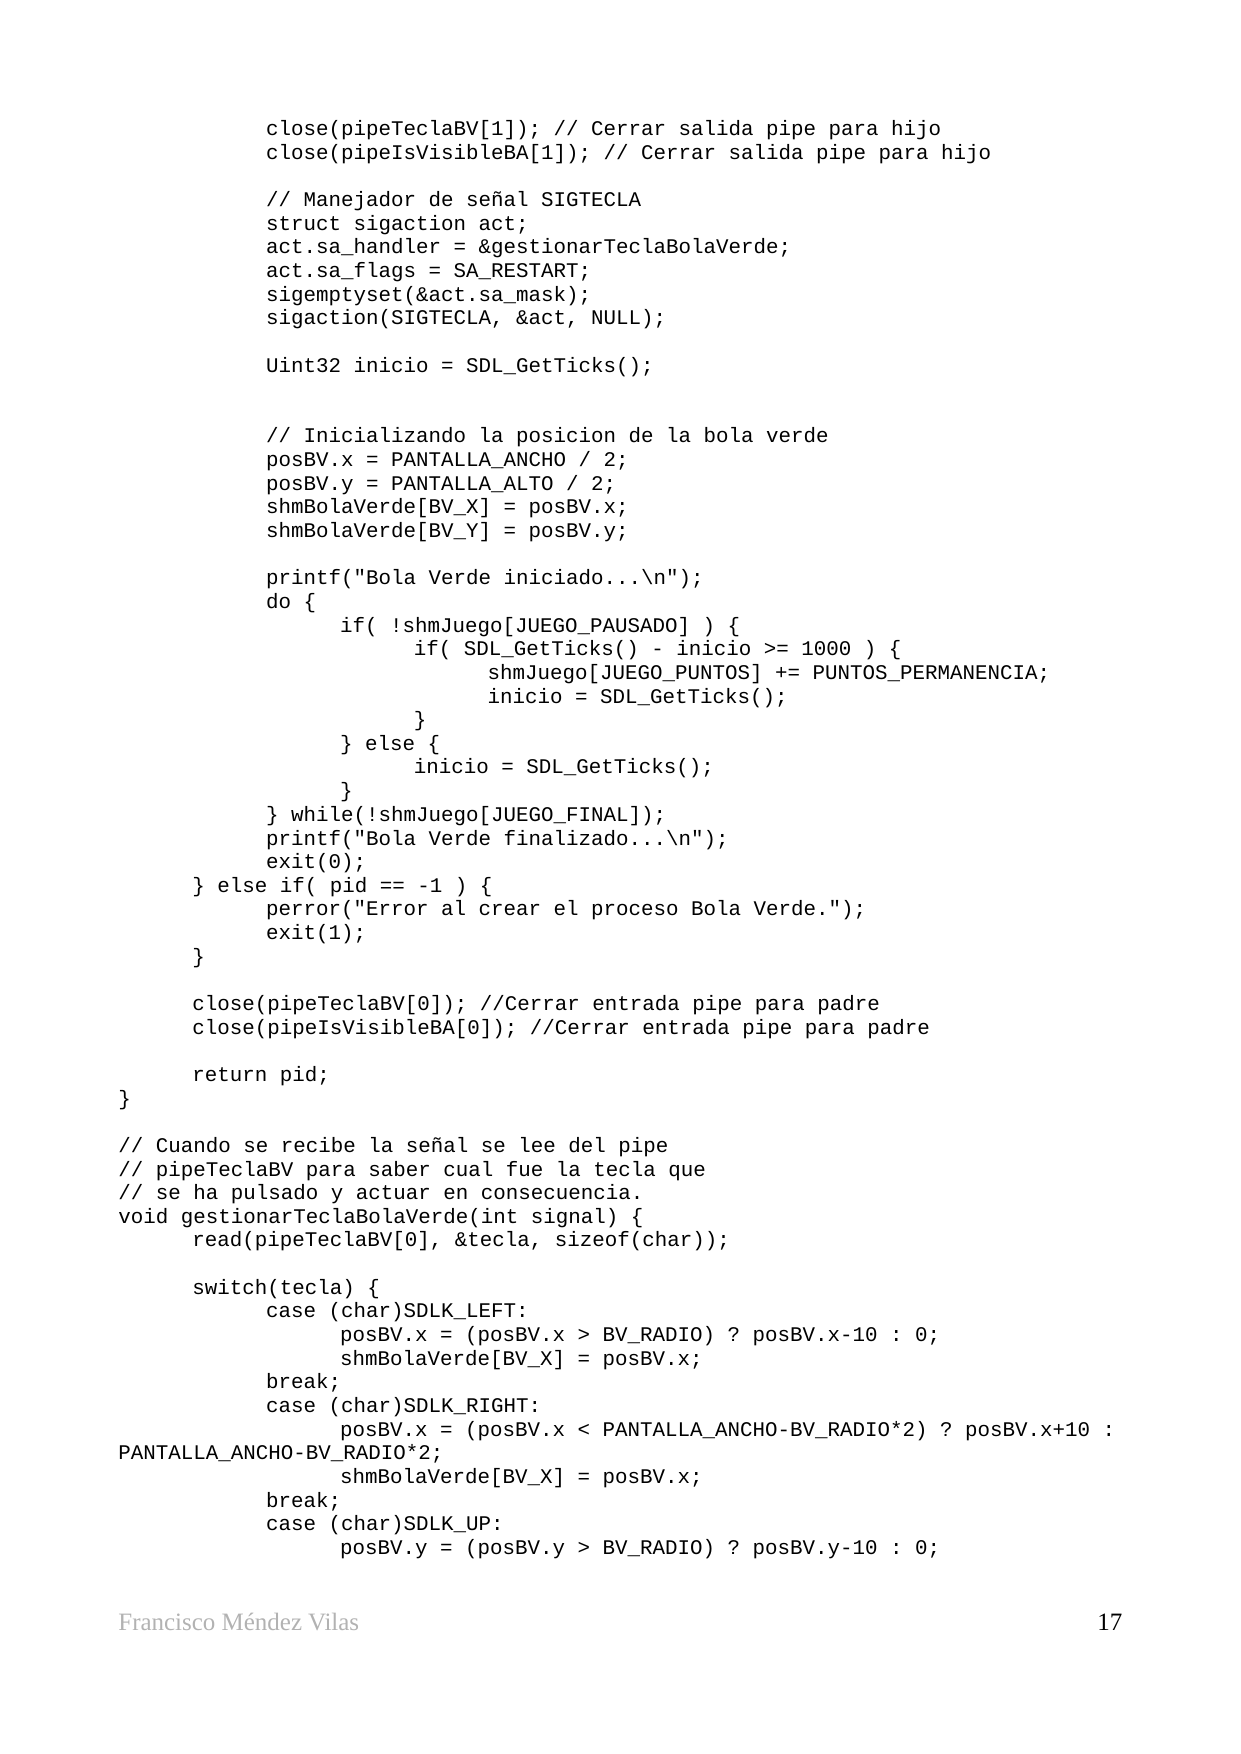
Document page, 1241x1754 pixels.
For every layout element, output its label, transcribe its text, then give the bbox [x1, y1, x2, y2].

text exit(0); [118, 851, 1122, 875]
text sigaction(SIGTECLA, &act, NULL); [118, 307, 1122, 331]
text act.sa_handler = &gestionarTeclaBolaVerde; [118, 236, 1122, 260]
text close(pipeTeclaBV[0]); //Cerrar entrada pipe para padre [118, 993, 1122, 1017]
text close(pipeIsVisibleBA[0]); //Cerrar entrada pipe para padre [118, 1017, 1122, 1040]
text inicio = SDL_GetTicks(); [118, 686, 1122, 709]
text posBV.x = (posBV.x > BV_RADIO) ? posBV.x-10 : 0; [118, 1324, 1122, 1348]
text exit(1); [118, 922, 1122, 946]
text struct sigaction act; [118, 213, 1122, 236]
text void gestionarTeclaBolaVerde(int signal) { [118, 1206, 1122, 1229]
text } else if( pid == -1 ) { [118, 875, 1122, 898]
text shmBolaVerde[BV_X] = posBV.x; [118, 496, 1122, 520]
text } [118, 1088, 1122, 1111]
text posBV.y = PANTALLA_ALTO / 2; [118, 473, 1122, 496]
text posBV.y = (posBV.y > BV_RADIO) ? posBV.y-10 : 0; [118, 1537, 1122, 1561]
text return pid; [118, 1064, 1122, 1088]
text case (char)SDLK_LEFT: [118, 1300, 1122, 1324]
text // Manejador de señal SIGTECLA [118, 189, 1122, 213]
text // Cuando se recibe la señal se lee del pipe [118, 1135, 1122, 1158]
text posBV.x = (posBV.x < PANTALLA_ANCHO-BV_RADIO*2) ? posBV.x+10 : PANTALLA_ANCHO-BV_RADIO*2; [118, 1419, 1122, 1466]
text break; [118, 1489, 1122, 1513]
text // se ha pulsado y actuar en consecuencia. [118, 1182, 1122, 1206]
text Uint32 inicio = SDL_GetTicks(); [118, 354, 1122, 378]
text switch(tecla) { [118, 1277, 1122, 1300]
text act.sa_flags = SA_RESTART; [118, 260, 1122, 284]
text perror("Error al crear el proceso Bola Verde."); [118, 898, 1122, 922]
text } [118, 946, 1122, 969]
text shmBolaVerde[BV_Y] = posBV.y; [118, 520, 1122, 544]
text inicio = SDL_GetTicks(); [118, 757, 1122, 780]
text case (char)SDLK_UP: [118, 1513, 1122, 1537]
text if( !shmJuego[JUEGO_PAUSADO] ) { [118, 615, 1122, 638]
text shmBolaVerde[BV_X] = posBV.x; [118, 1348, 1122, 1371]
text } [118, 709, 1122, 733]
text printf("Bola Verde iniciado...\n"); [118, 567, 1122, 591]
text // Inicializando la posicion de la bola verde [118, 426, 1122, 449]
text } [118, 780, 1122, 804]
text shmJuego[JUEGO_PUNTOS] += PUNTOS_PERMANENCIA; [118, 662, 1122, 686]
text } while(!shmJuego[JUEGO_FINAL]); [118, 804, 1122, 827]
text close(pipeIsVisibleBA[1]); // Cerrar salida pipe para hijo [118, 142, 1122, 165]
text do { [118, 591, 1122, 615]
text close(pipeTeclaBV[1]); // Cerrar salida pipe para hijo [118, 118, 1122, 142]
text posBV.x = PANTALLA_ANCHO / 2; [118, 449, 1122, 473]
text } else { [118, 733, 1122, 757]
text if( SDL_GetTicks() - inicio >= 1000 ) { [118, 638, 1122, 662]
text shmBolaVerde[BV_X] = posBV.x; [118, 1466, 1122, 1489]
text break; [118, 1371, 1122, 1395]
text printf("Bola Verde finalizado...\n"); [118, 827, 1122, 851]
text read(pipeTeclaBV[0], &tecla, sizeof(char)); [118, 1229, 1122, 1253]
text case (char)SDLK_RIGHT: [118, 1395, 1122, 1419]
text // pipeTeclaBV para saber cual fue la tecla que [118, 1158, 1122, 1182]
text sigemptyset(&act.sa_mask); [118, 284, 1122, 307]
